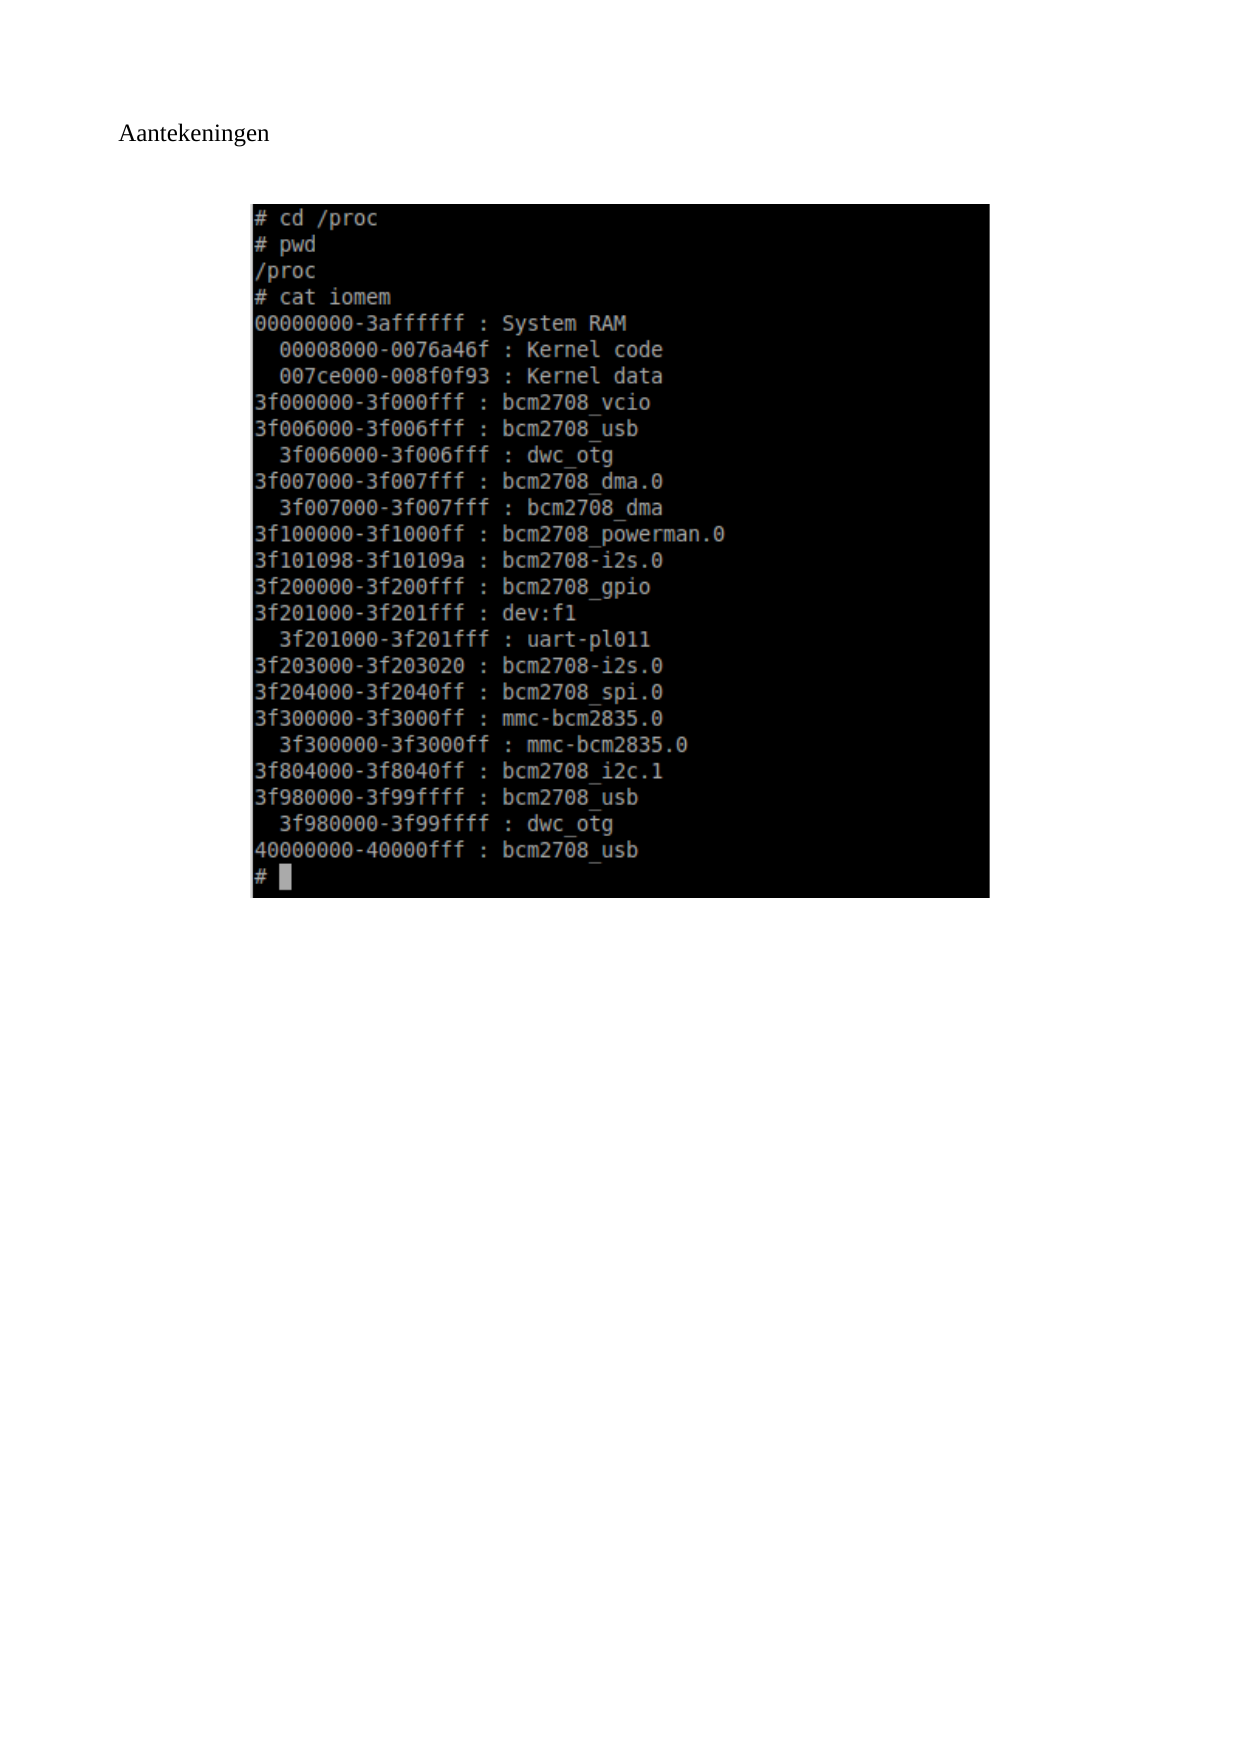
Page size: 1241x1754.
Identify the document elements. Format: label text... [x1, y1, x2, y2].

text Aantekeningen [118, 118, 1122, 147]
picture [250, 204, 990, 898]
